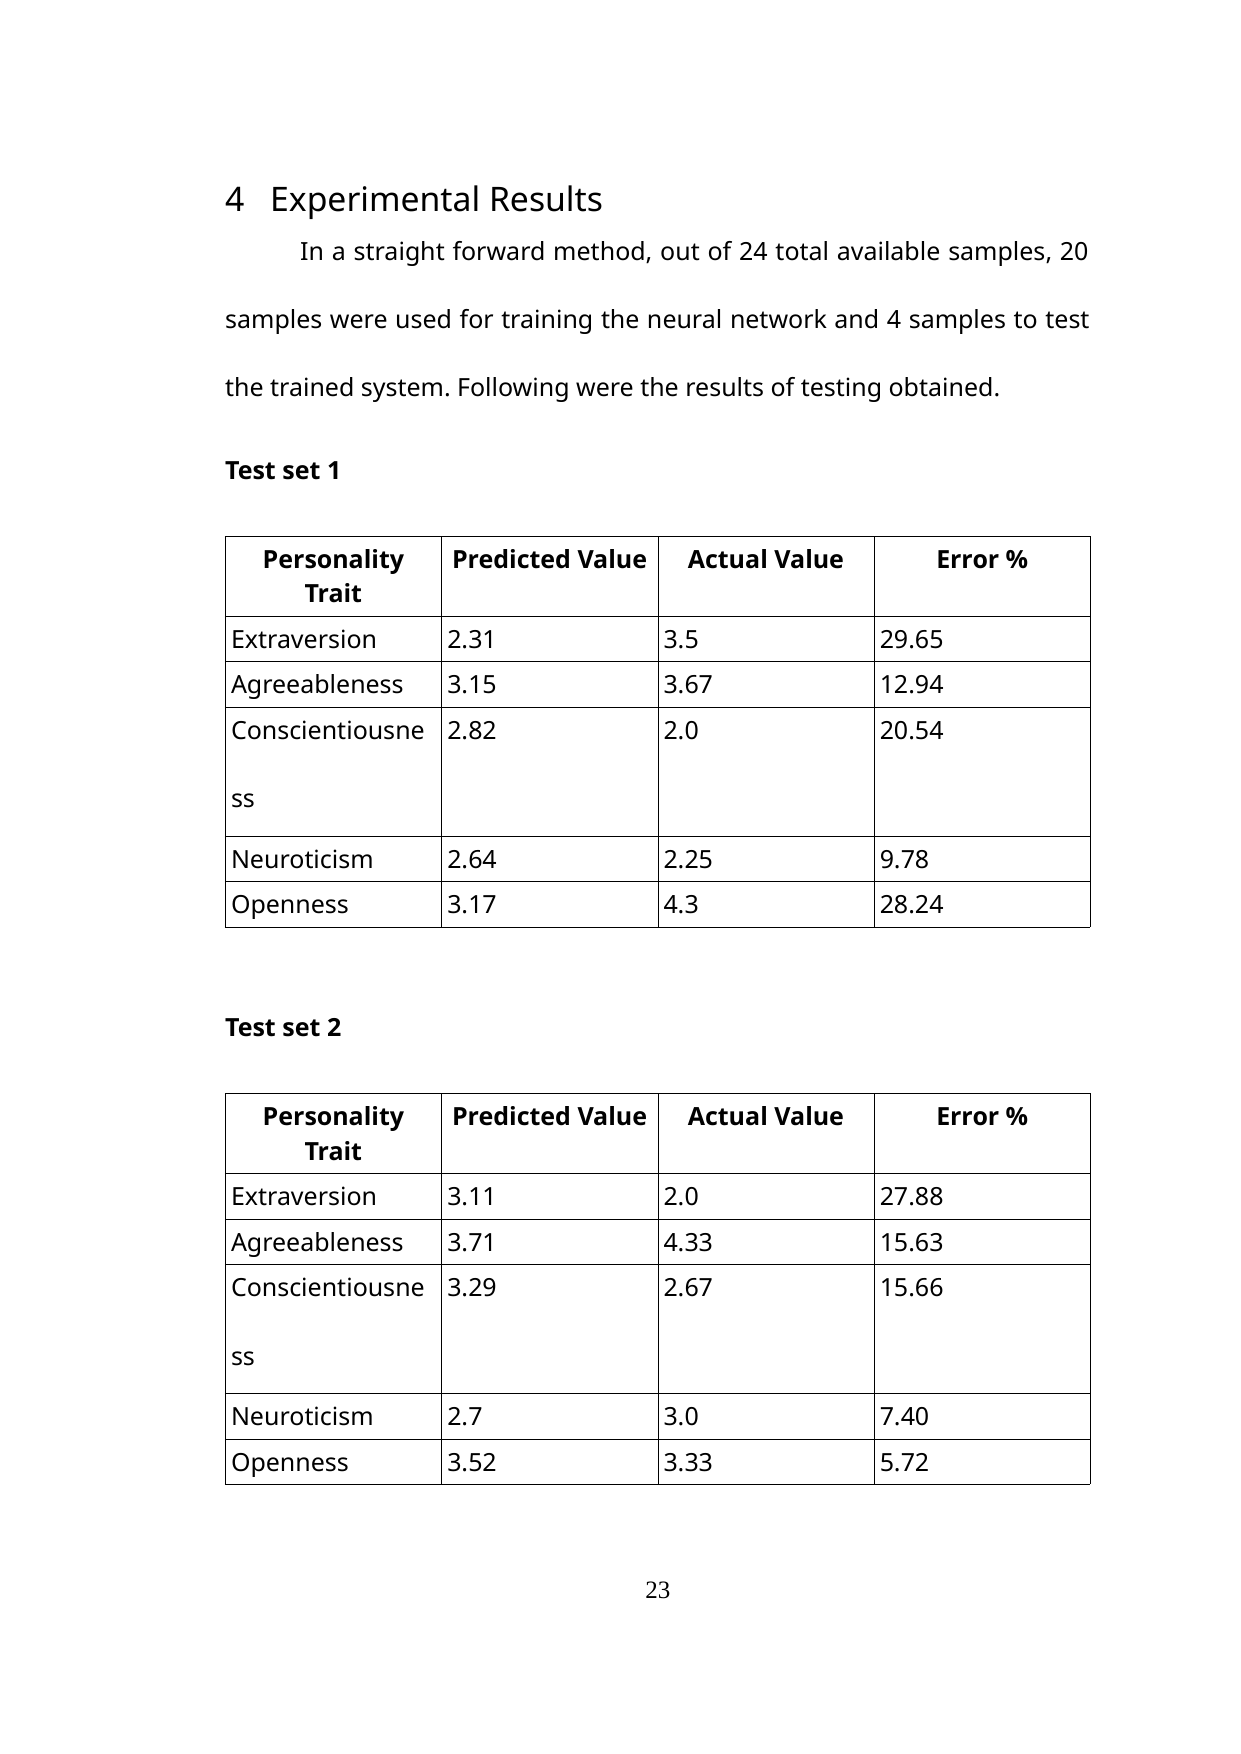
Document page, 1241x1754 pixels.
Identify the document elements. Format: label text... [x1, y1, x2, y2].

table_cell 15.63 [875, 1220, 1090, 1264]
table_cell 2.25 [659, 837, 874, 881]
table_cell 12.94 [875, 662, 1090, 707]
table_cell 3.5 [659, 617, 874, 661]
table_cell 3.11 [442, 1174, 658, 1218]
table_header Error % [875, 1094, 1090, 1173]
table_cell 28.24 [875, 882, 1090, 927]
table_cell 9.78 [875, 837, 1090, 881]
table_cell 4.3 [659, 882, 874, 927]
table_cell 29.65 [875, 617, 1090, 661]
table_cell 2.67 [659, 1265, 874, 1393]
table_cell Openness [226, 1440, 441, 1484]
table_cell Agreeableness [226, 662, 441, 707]
table_cell 15.66 [875, 1265, 1090, 1393]
table_cell 3.67 [659, 662, 874, 707]
table_cell 3.33 [659, 1440, 874, 1484]
table_cell 27.88 [875, 1174, 1090, 1218]
table_cell Conscientiousness [226, 1265, 441, 1393]
table_cell 3.52 [442, 1440, 658, 1484]
table_cell 3.17 [442, 882, 658, 927]
table_header Error % [875, 537, 1090, 616]
table_cell 3.29 [442, 1265, 658, 1393]
table_cell 2.7 [442, 1394, 658, 1438]
table_cell Openness [226, 882, 441, 927]
table_cell 3.0 [659, 1394, 874, 1438]
table_cell 5.72 [875, 1440, 1090, 1484]
table_cell Extraversion [226, 617, 441, 661]
table_cell 2.64 [442, 837, 658, 881]
subtitle Experimental Results [225, 175, 1090, 221]
table_cell Agreeableness [226, 1220, 441, 1264]
text Test set 1 [225, 453, 1090, 487]
table_cell 2.82 [442, 708, 658, 836]
table_cell Neuroticism [226, 837, 441, 881]
table_header Personality Trait [226, 537, 441, 616]
text In a straight forward method, out of 24 total available samples, 20 samples were used for training the neural network and 4 samples to test the trained system. Following were the results of testing obtained. [225, 233, 1090, 404]
table_cell 7.40 [875, 1394, 1090, 1438]
table_cell Neuroticism [226, 1394, 441, 1438]
table_cell 20.54 [875, 708, 1090, 836]
table_header Actual Value [659, 1094, 874, 1173]
table_cell 4.33 [659, 1220, 874, 1264]
table_header Predicted Value [442, 1094, 658, 1173]
table_header Predicted Value [442, 537, 658, 616]
table_cell 3.71 [442, 1220, 658, 1264]
text Test set 2 [225, 1010, 1090, 1044]
table_header Actual Value [659, 537, 874, 616]
table_cell Extraversion [226, 1174, 441, 1218]
table_cell 2.0 [659, 1174, 874, 1218]
table_cell 2.31 [442, 617, 658, 661]
table_header Personality Trait [226, 1094, 441, 1173]
table_cell 3.15 [442, 662, 658, 707]
table_cell 2.0 [659, 708, 874, 836]
table_cell Conscientiousness [226, 708, 441, 836]
